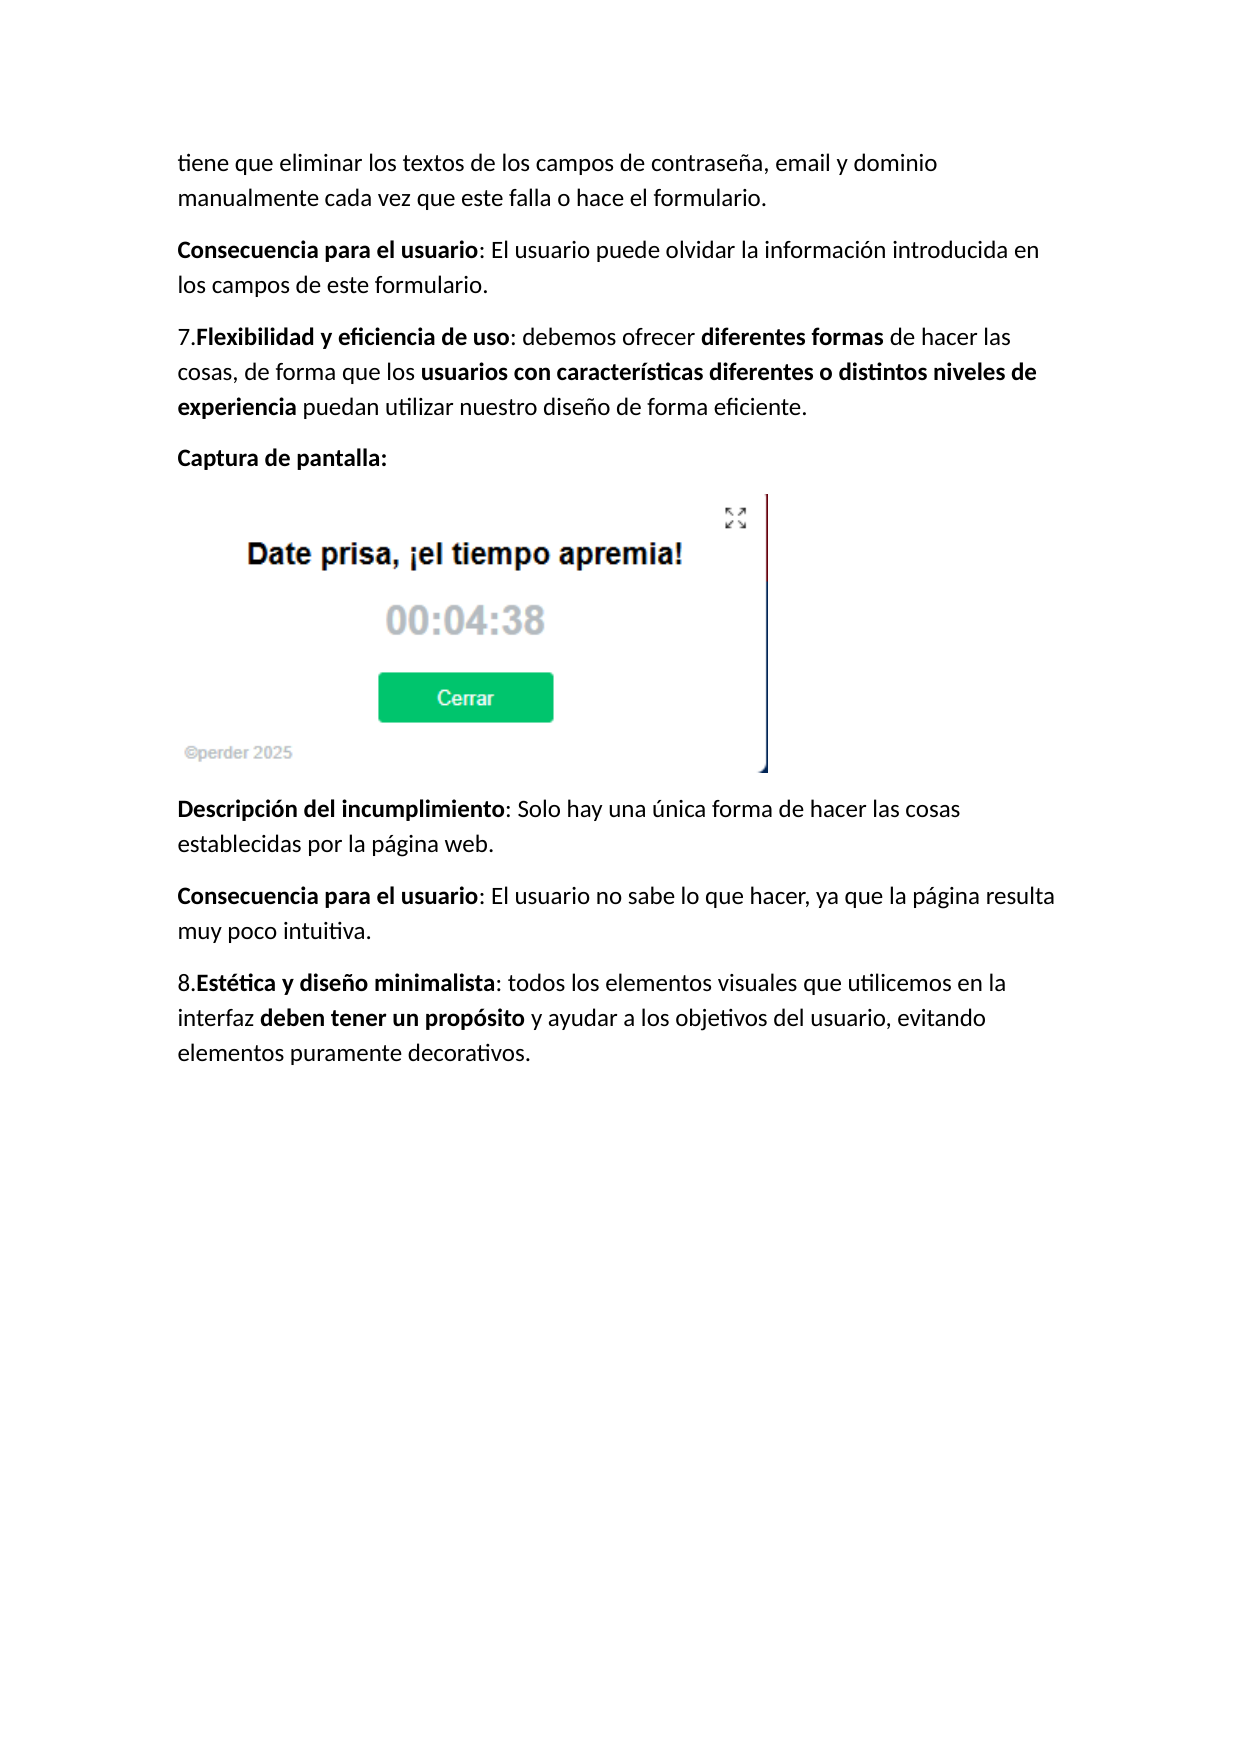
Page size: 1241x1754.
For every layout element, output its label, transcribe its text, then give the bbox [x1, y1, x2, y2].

text Captura de pantalla: [177, 443, 1063, 473]
text 7.Flexibilidad y eficiencia de uso: debemos ofrecer diferentes formas de hacer las cosas, de forma que los usuarios con características diferentes o distintos niveles de experiencia puedan utilizar nuestro diseño de forma eficiente. [177, 321, 1063, 421]
text Consecuencia para el usuario: El usuario puede olvidar la información introducida en los campos de este formulario. [177, 234, 1063, 300]
text Consecuencia para el usuario: El usuario no sabe lo que hacer, ya que la página resulta muy poco intuitiva. [177, 880, 1063, 946]
text tiene que eliminar los textos de los campos de contraseña, email y dominio manualmente cada vez que este falla o hace el formulario. [177, 148, 1063, 213]
text Descripción del incumplimiento: Solo hay una única forma de hacer las cosas establecidas por la página web. [177, 793, 1063, 859]
text 8.Estética y diseño minimalista: todos los elementos visuales que utilicemos en la interfaz deben tener un propósito y ayudar a los objetivos del usuario, evitando elementos puramente decorativos. [177, 967, 1063, 1067]
